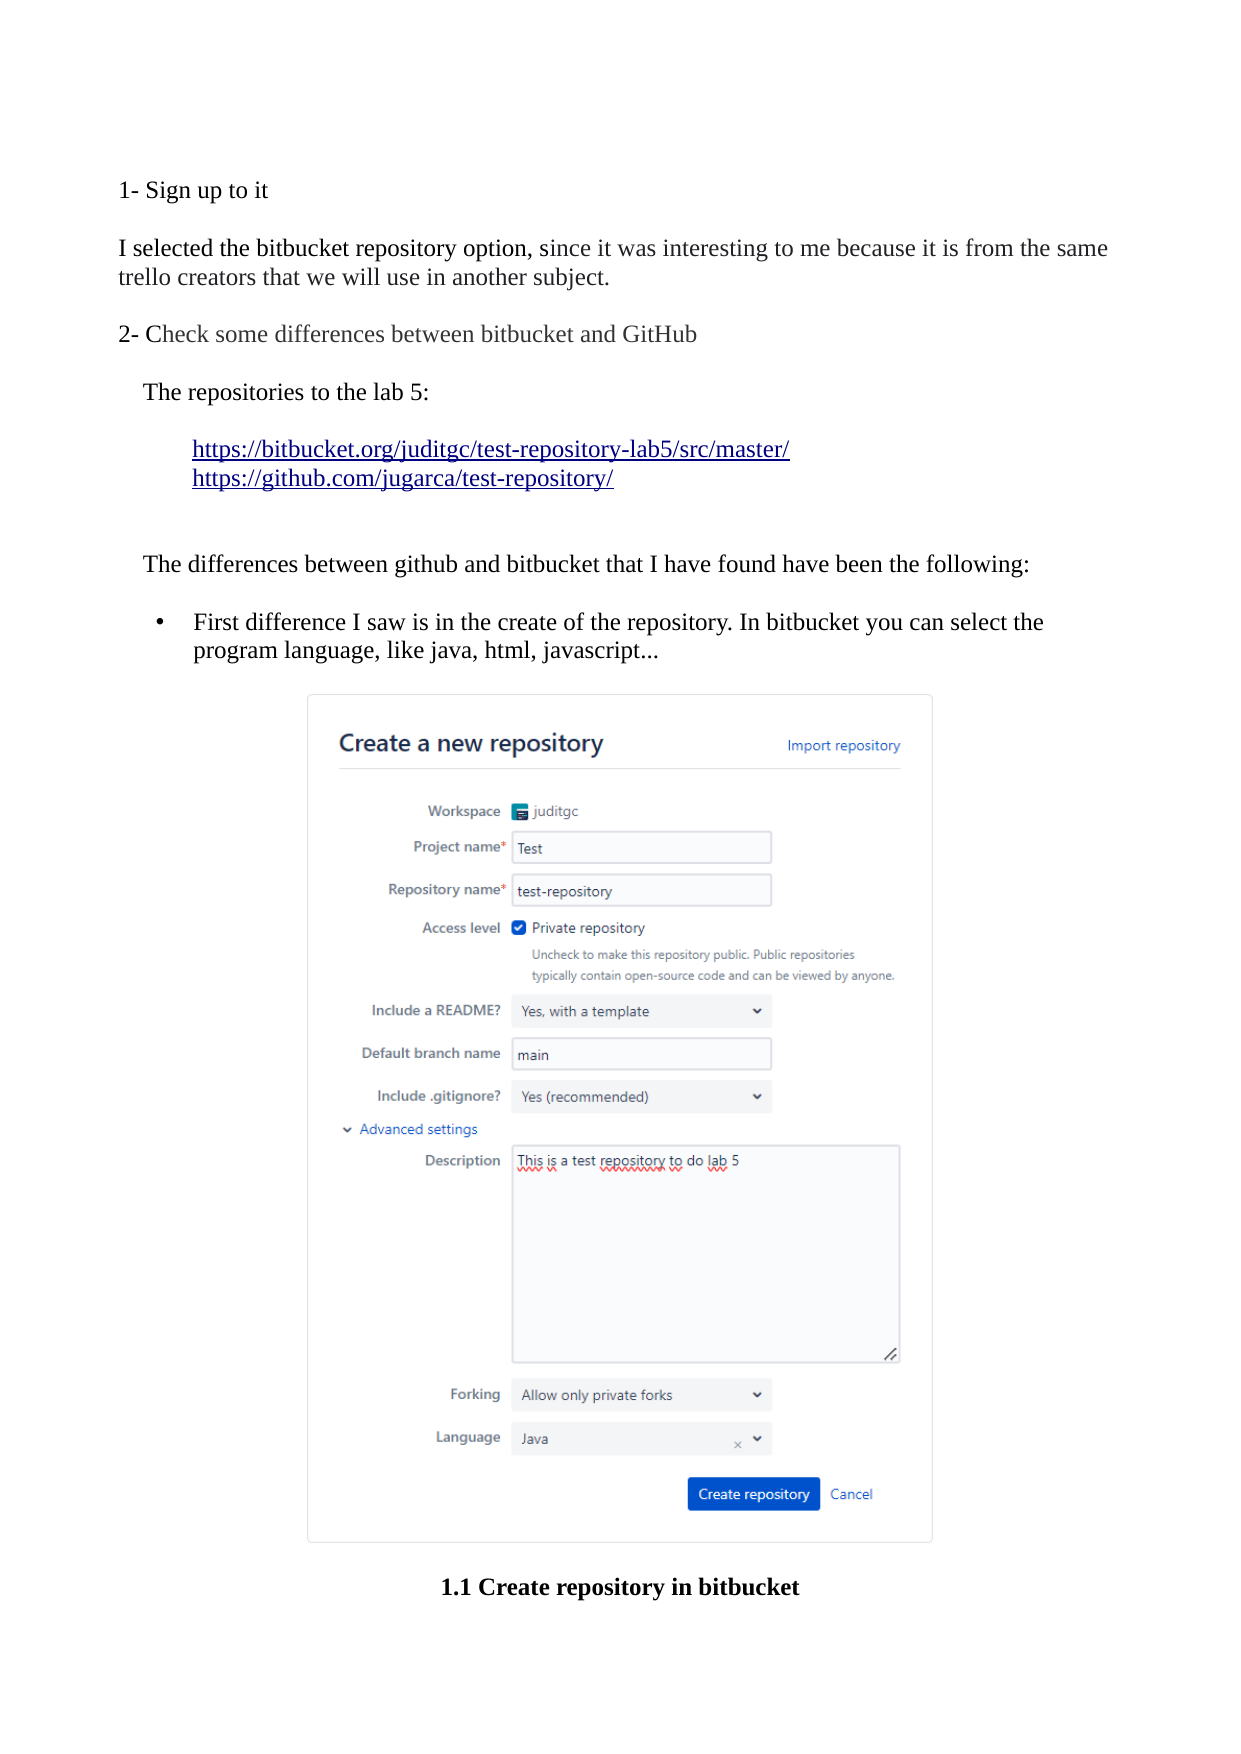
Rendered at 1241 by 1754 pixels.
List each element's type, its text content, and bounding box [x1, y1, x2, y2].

text 1- Sign up to it [118, 176, 1122, 204]
text The differences between github and bitbucket that I have found have been the following: [118, 549, 1122, 578]
picture [306, 693, 934, 1544]
list First difference I saw is in the create of the repository. In bitbucket you can select the program language, like java, html, javascript... [156, 607, 1122, 664]
text https://bitbucket.org/juditgc/test-repository-lab5/src/master/ [118, 434, 1122, 463]
text I selected the bitbucket repository option, since it was interesting to me because it is from the same trello creators that we will use in another subject. [118, 233, 1122, 291]
text 2- Check some differences between bitbucket and GitHub [118, 319, 1122, 348]
text 1.1 Create repository in bitbucket [118, 1572, 1122, 1601]
text https://github.com/jugarca/test-repository/ [118, 463, 1122, 492]
text The repositories to the lab 5: [118, 377, 1122, 406]
